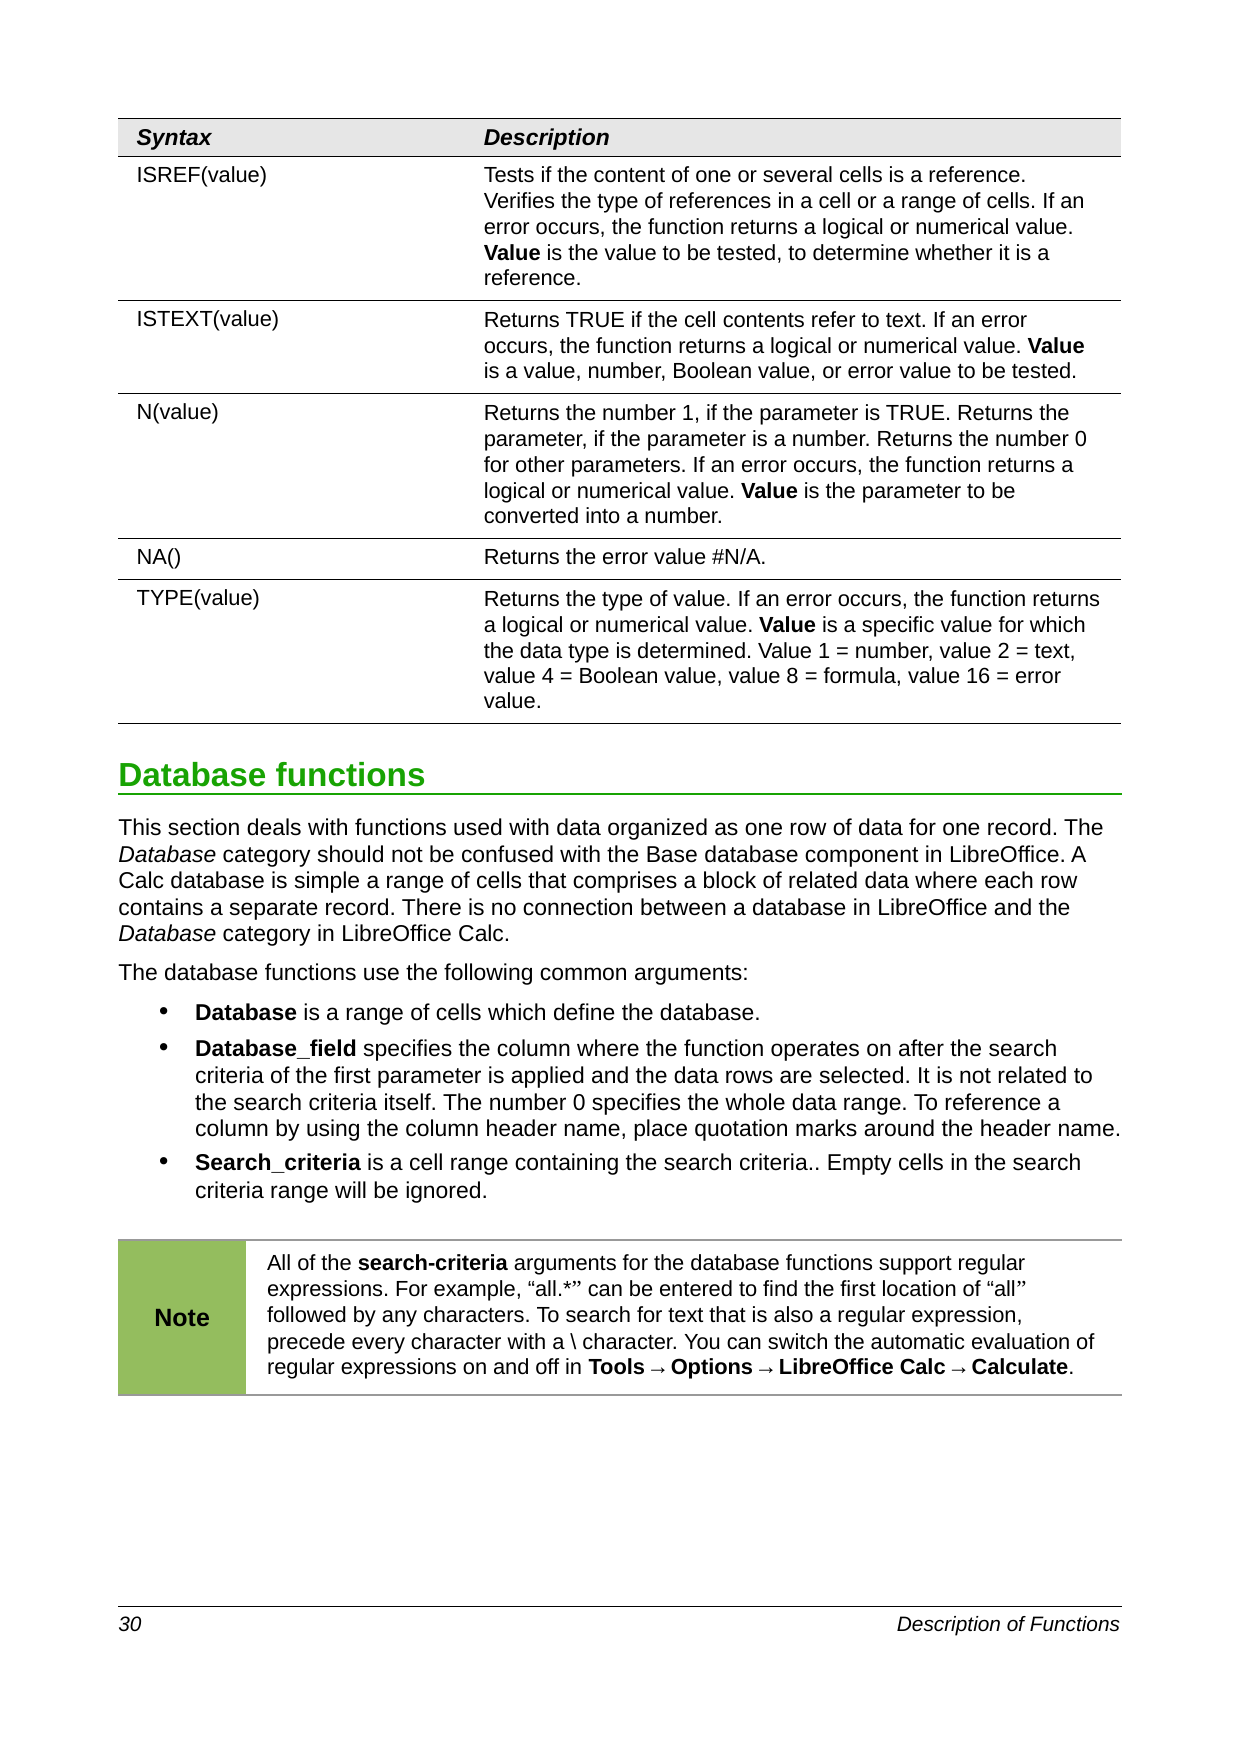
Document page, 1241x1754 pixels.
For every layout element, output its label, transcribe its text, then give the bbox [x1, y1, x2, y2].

table_cell N(value) [118, 394, 465, 538]
table_header Syntax [118, 119, 465, 156]
table_cell ISTEXT(value) [118, 301, 465, 393]
table_cell Tests if the content of one or several cells is a reference. Verifies the type of references in a cell or a range of cells. If an error occurs, the function returns a logical or numerical value. Value is the value to be tested, to determine whether it is a reference. [465, 157, 1121, 300]
table_header All of the search-criteria arguments for the database functions support regular expressions. For example, “all.*” can be entered to find the first location of “all” followed by any characters. To search for text that is also a regular expression, precede every character with a \ character. You can switch the automatic evaluation of regular expressions on and off in Tools → Options → LibreOffice Calc → Calculate. [246, 1241, 1122, 1394]
list Database is a range of cells which define the database. [156, 997, 1122, 1027]
table_header Description [465, 119, 1121, 156]
text This section deals with functions used with data organized as one row of data for one record. The Database category should not be confused with the Base database component in LibreOffice. A Calc database is simple a range of cells that comprises a block of related data where each row contains a separate record. There is no connection between a database in LibreOffice and the Database category in LibreOffice Calc. [118, 814, 1122, 946]
table_cell Returns the error value #N/A. [465, 539, 1121, 579]
table_cell TYPE(value) [118, 580, 465, 723]
subtitle Database functions [118, 755, 1122, 793]
table_header Note [118, 1241, 246, 1394]
table_cell ISREF(value) [118, 157, 465, 300]
table_cell Returns TRUE if the cell contents refer to text. If an error occurs, the function returns a logical or numerical value. Value is a value, number, Boolean value, or error value to be tested. [465, 301, 1121, 393]
table_cell Returns the number 1, if the parameter is TRUE. Returns the parameter, if the parameter is a number. Returns the number 0 for other parameters. If an error occurs, the function returns a logical or numerical value. Value is the parameter to be converted into a number. [465, 394, 1121, 538]
table_cell Returns the type of value. If an error occurs, the function returns a logical or numerical value. Value is a specific value for which the data type is determined. Value 1 = number, value 2 = text, value 4 = Boolean value, value 8 = formula, value 16 = error value. [465, 580, 1121, 723]
table_cell NA() [118, 539, 465, 579]
list Search_criteria is a cell range containing the search criteria.. Empty cells in the search criteria range will be ignored. [156, 1147, 1122, 1203]
list Database_field specifies the column where the function operates on after the search criteria of the first parameter is applied and the data rows are selected. It is not related to the search criteria itself. The number 0 specifies the whole data range. To reference a column by using the column header name, place quotation marks around the header name. [156, 1033, 1122, 1141]
text The database functions use the following common arguments: [118, 959, 1122, 985]
